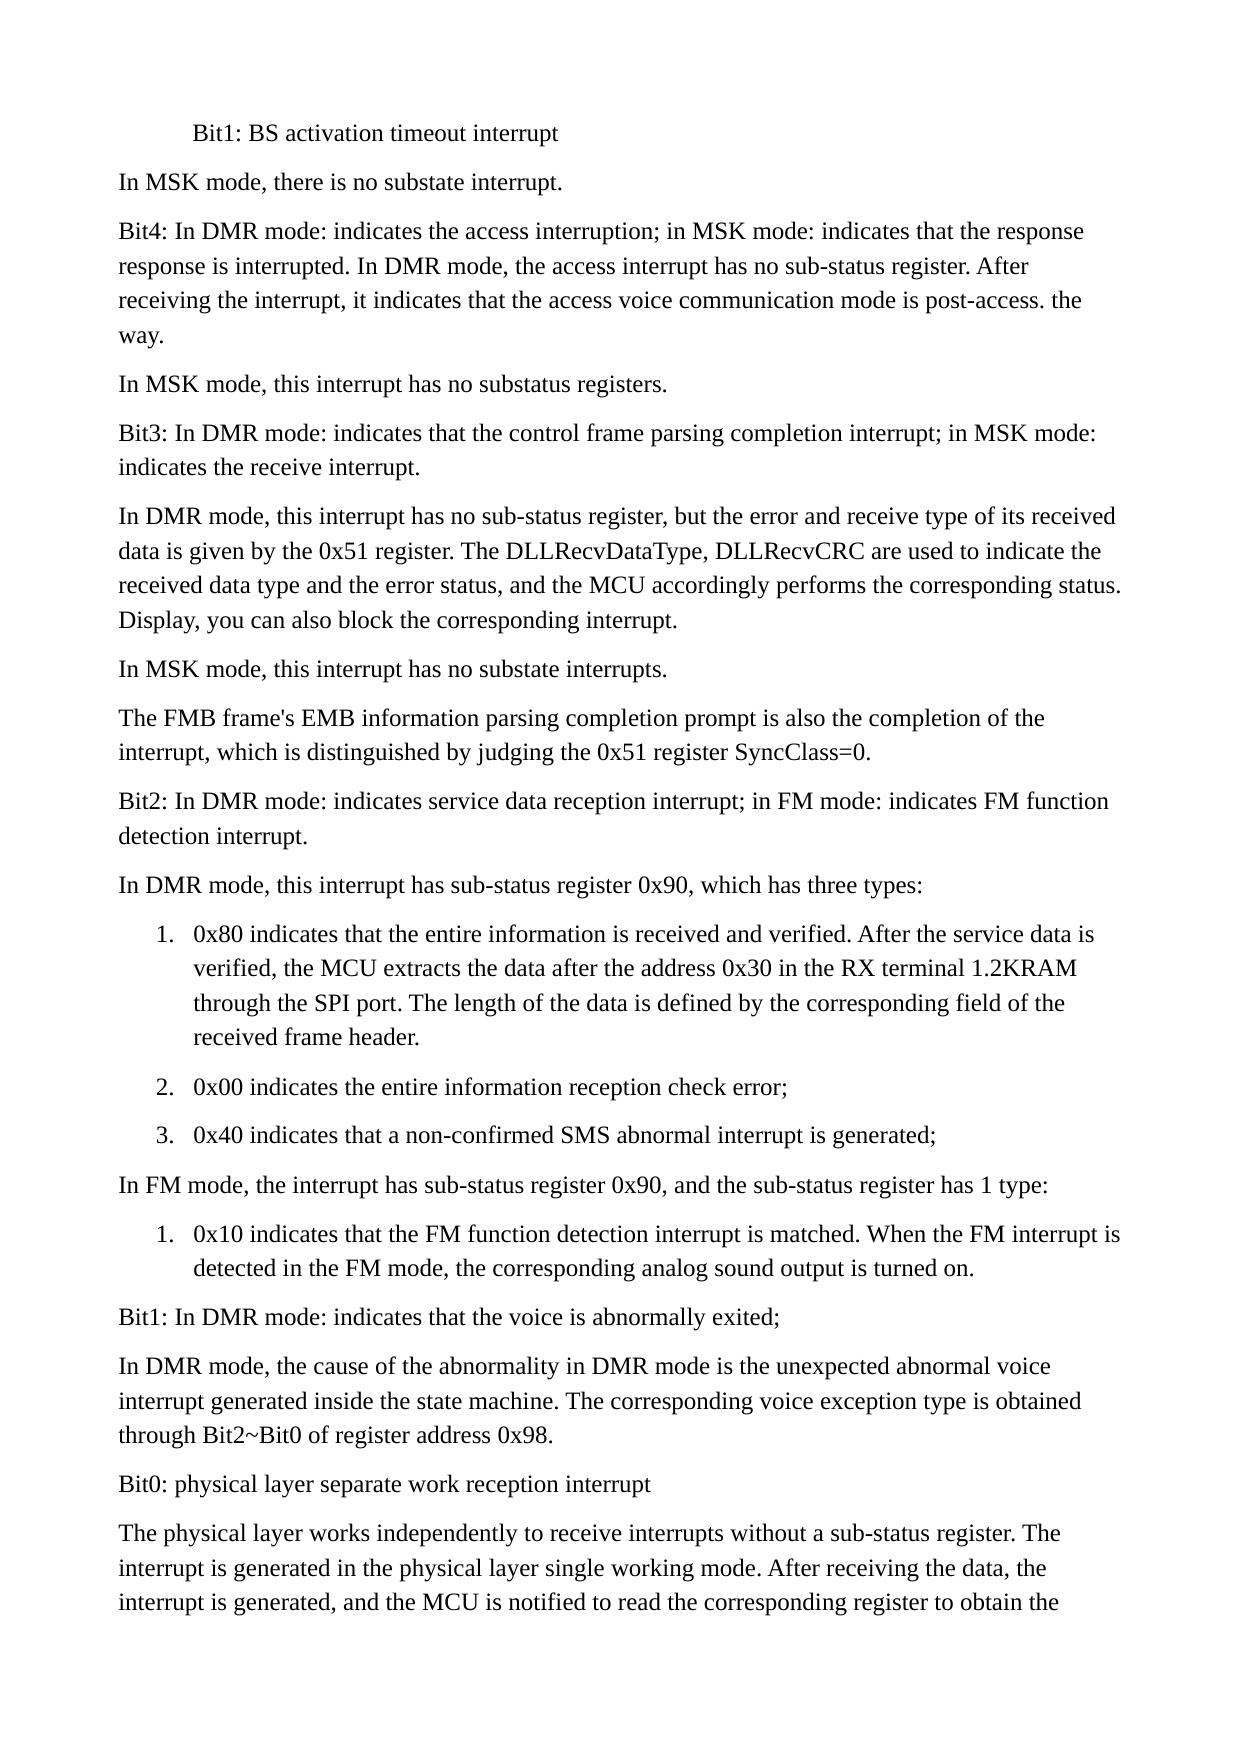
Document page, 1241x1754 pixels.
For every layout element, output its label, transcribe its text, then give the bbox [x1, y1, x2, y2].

text The FMB frame's EMB information parsing completion prompt is also the completion of the interrupt, which is distinguished by judging the 0x51 register SyncClass=0. [118, 703, 1122, 766]
list 0x40 indicates that a non-confirmed SMS abnormal interrupt is generated; [156, 1121, 1122, 1149]
list 0x10 indicates that the FM function detection interrupt is matched. When the FM interrupt is detected in the FM mode, the corresponding analog sound output is turned on. [156, 1219, 1122, 1282]
text In MSK mode, there is no substate interrupt. [118, 167, 1122, 196]
text In MSK mode, this interrupt has no substatus registers. [118, 369, 1122, 397]
text In MSK mode, this interrupt has no substate interrupts. [118, 654, 1122, 683]
text In DMR mode, this interrupt has sub-status register 0x90, which has three types: [118, 870, 1122, 899]
text Bit3: In DMR mode: indicates that the control frame parsing completion interrupt; in MSK mode: indicates the receive interrupt. [118, 418, 1122, 481]
list 0x00 indicates the entire information reception check error; [156, 1072, 1122, 1100]
text Bit4: In DMR mode: indicates the access interruption; in MSK mode: indicates that the response response is interrupted. In DMR mode, the access interrupt has no sub-status register. After receiving the interrupt, it indicates that the access voice communication mode is post-access. the way. [118, 216, 1122, 348]
text In DMR mode, this interrupt has no sub-status register, but the error and receive type of its received data is given by the 0x51 register. The DLLRecvDataType, DLLRecvCRC are used to indicate the received data type and the error status, and the MCU accordingly performs the corresponding status. Display, you can also block the corresponding interrupt. [118, 501, 1122, 633]
text Bit1: BS activation timeout interrupt [118, 118, 1122, 147]
text Bit0: physical layer separate work reception interrupt [118, 1469, 1122, 1498]
text In DMR mode, the cause of the abnormality in DMR mode is the unexpected abnormal voice interrupt generated inside the state machine. The corresponding voice exception type is obtained through Bit2~Bit0 of register address 0x98. [118, 1351, 1122, 1449]
text The physical layer works independently to receive interrupts without a sub-status register. The interrupt is generated in the physical layer single working mode. After receiving the data, the interrupt is generated, and the MCU is notified to read the corresponding register to obtain the [118, 1518, 1122, 1616]
text Bit2: In DMR mode: indicates service data reception interrupt; in FM mode: indicates FM function detection interrupt. [118, 786, 1122, 850]
text In FM mode, the interrupt has sub-status register 0x90, and the sub-status register has 1 type: [118, 1170, 1122, 1198]
list 0x80 indicates that the entire information is received and verified. After the service data is verified, the MCU extracts the data after the address 0x30 in the RX terminal 1.2KRAM through the SPI port. The length of the data is defined by the corresponding field of the received frame header. [156, 919, 1122, 1051]
text Bit1: In DMR mode: indicates that the voice is abnormally exited; [118, 1302, 1122, 1331]
